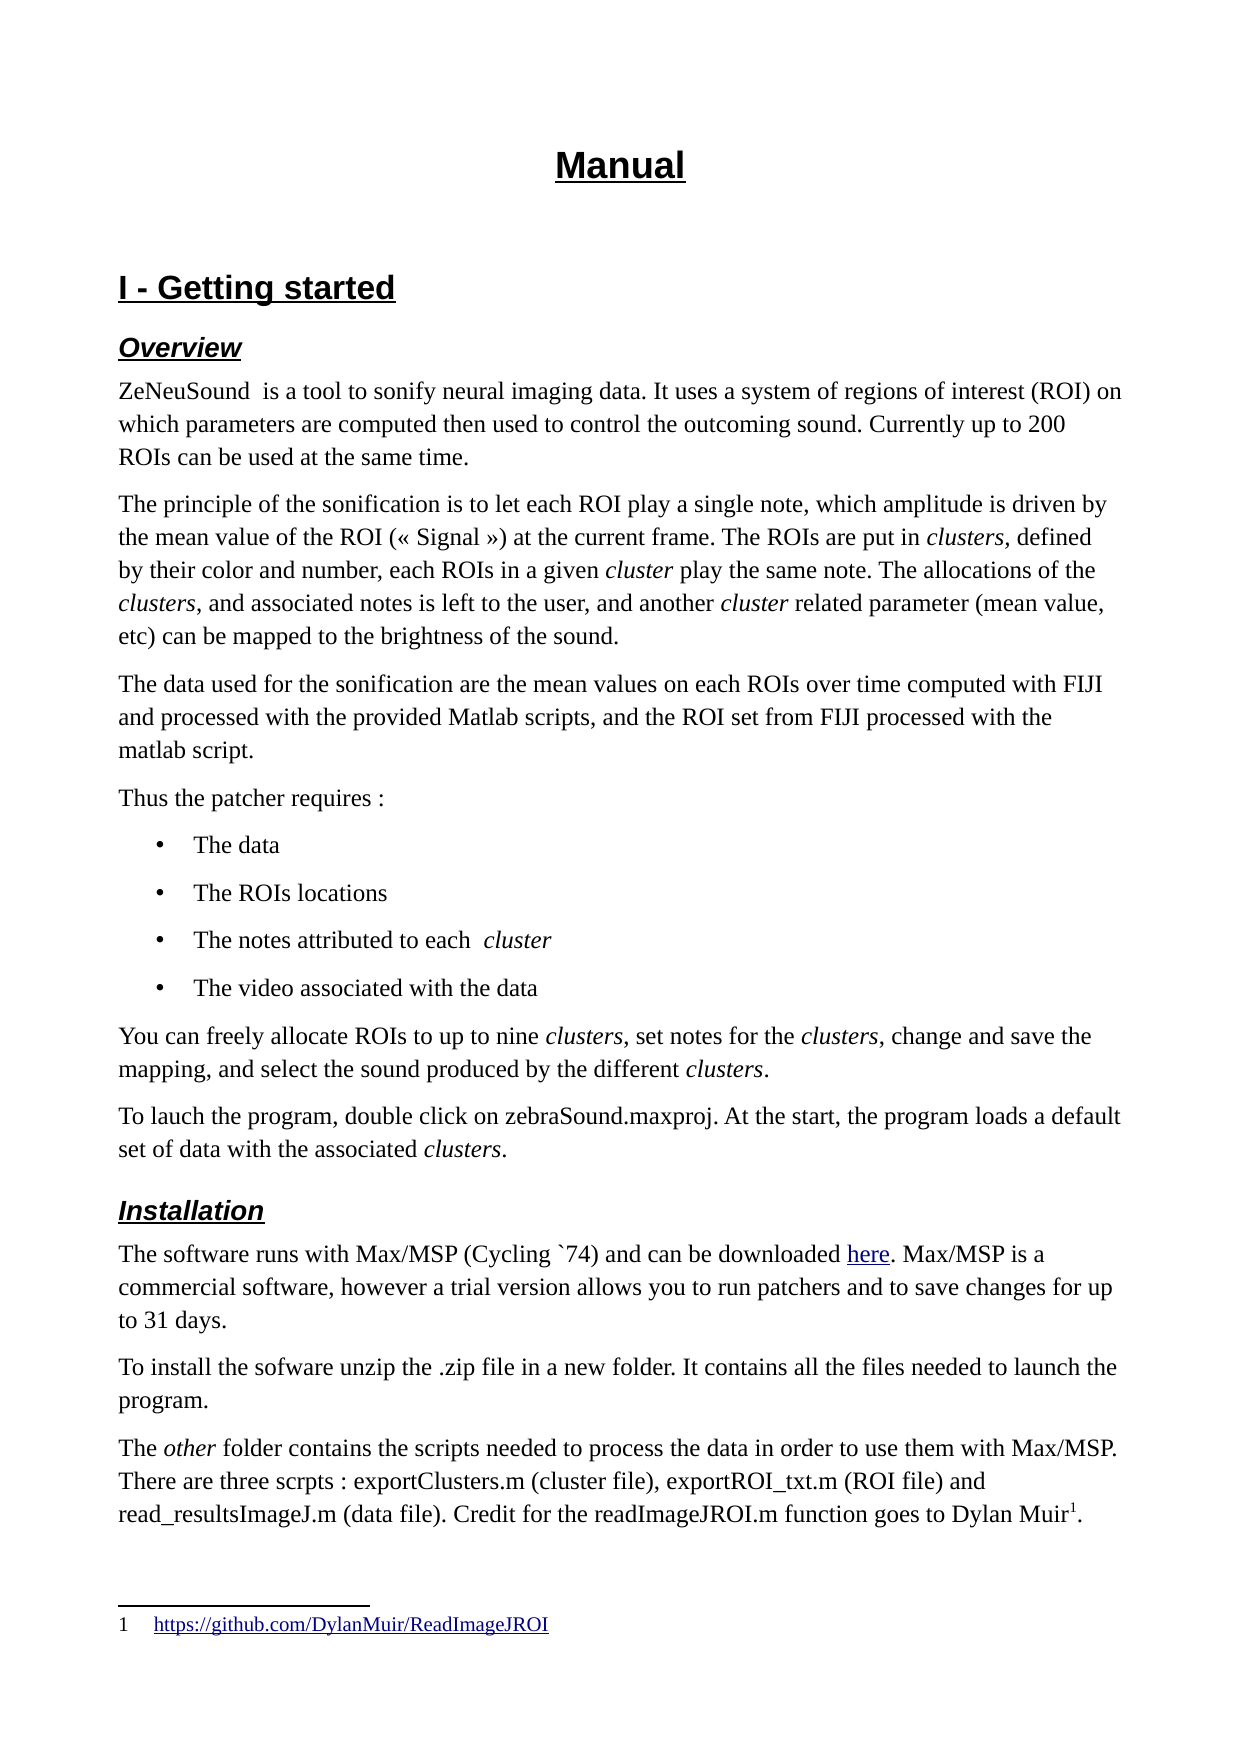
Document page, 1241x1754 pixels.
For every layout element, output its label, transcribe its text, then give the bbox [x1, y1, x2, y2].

list The video associated with the data [156, 973, 1122, 1002]
list The notes attributed to each cluster [156, 926, 1122, 954]
text The other folder contains the scripts needed to process the data in order to use them with Max/MSP. There are three scrpts : exportClusters.m (cluster file), exportROI_txt.m (ROI file) and read_resultsImageJ.m (data file). Credit for the readImageJROI.m function goes to Dylan Muir. [118, 1433, 1122, 1528]
subtitle Overview [118, 331, 1122, 363]
text You can freely allocate ROIs to up to nine clusters, set notes for the clusters, change and save the mapping, and select the sound produced by the different clusters. [118, 1021, 1122, 1082]
text To install the sofware unzip the .zip file in a new folder. It contains all the files needed to launch the program. [118, 1352, 1122, 1414]
subtitle Manual [118, 143, 1122, 187]
list The data [156, 830, 1122, 859]
list The ROIs locations [156, 878, 1122, 907]
text The data used for the sonification are the mean values on each ROIs over time computed with FIJI and processed with the provided Matlab scripts, and the ROI set from FIJI processed with the matlab script. [118, 669, 1122, 764]
text The software runs with Max/MSP (Cycling `74) and can be downloaded here. Max/MSP is a commercial software, however a trial version allows you to run patchers and to save changes for up to 31 days. [118, 1239, 1122, 1334]
text ZeNeuSound is a tool to sonify neural imaging data. It uses a system of regions of interest (ROI) on which parameters are computed then used to control the outcoming sound. Currently up to 200 ROIs can be used at the same time. [118, 376, 1122, 471]
subtitle I - Getting started [118, 268, 1122, 306]
text https://github.com/DylanMuir/ReadImageJROI [118, 1612, 1122, 1636]
text Thus the patcher requires : [118, 783, 1122, 811]
subtitle Installation [118, 1194, 1122, 1226]
text To lauch the program, double click on zebraSound.maxproj. At the start, the program loads a default set of data with the associated clusters. [118, 1101, 1122, 1163]
text The principle of the sonification is to let each ROI play a single note, which amplitude is driven by the mean value of the ROI (« Signal ») at the current frame. The ROIs are put in clusters, defined by their color and number, each ROIs in a given cluster play the same note. The allocations of the clusters, and associated notes is left to the user, and another cluster related parameter (mean value, etc) can be mapped to the brightness of the sound. [118, 489, 1122, 650]
